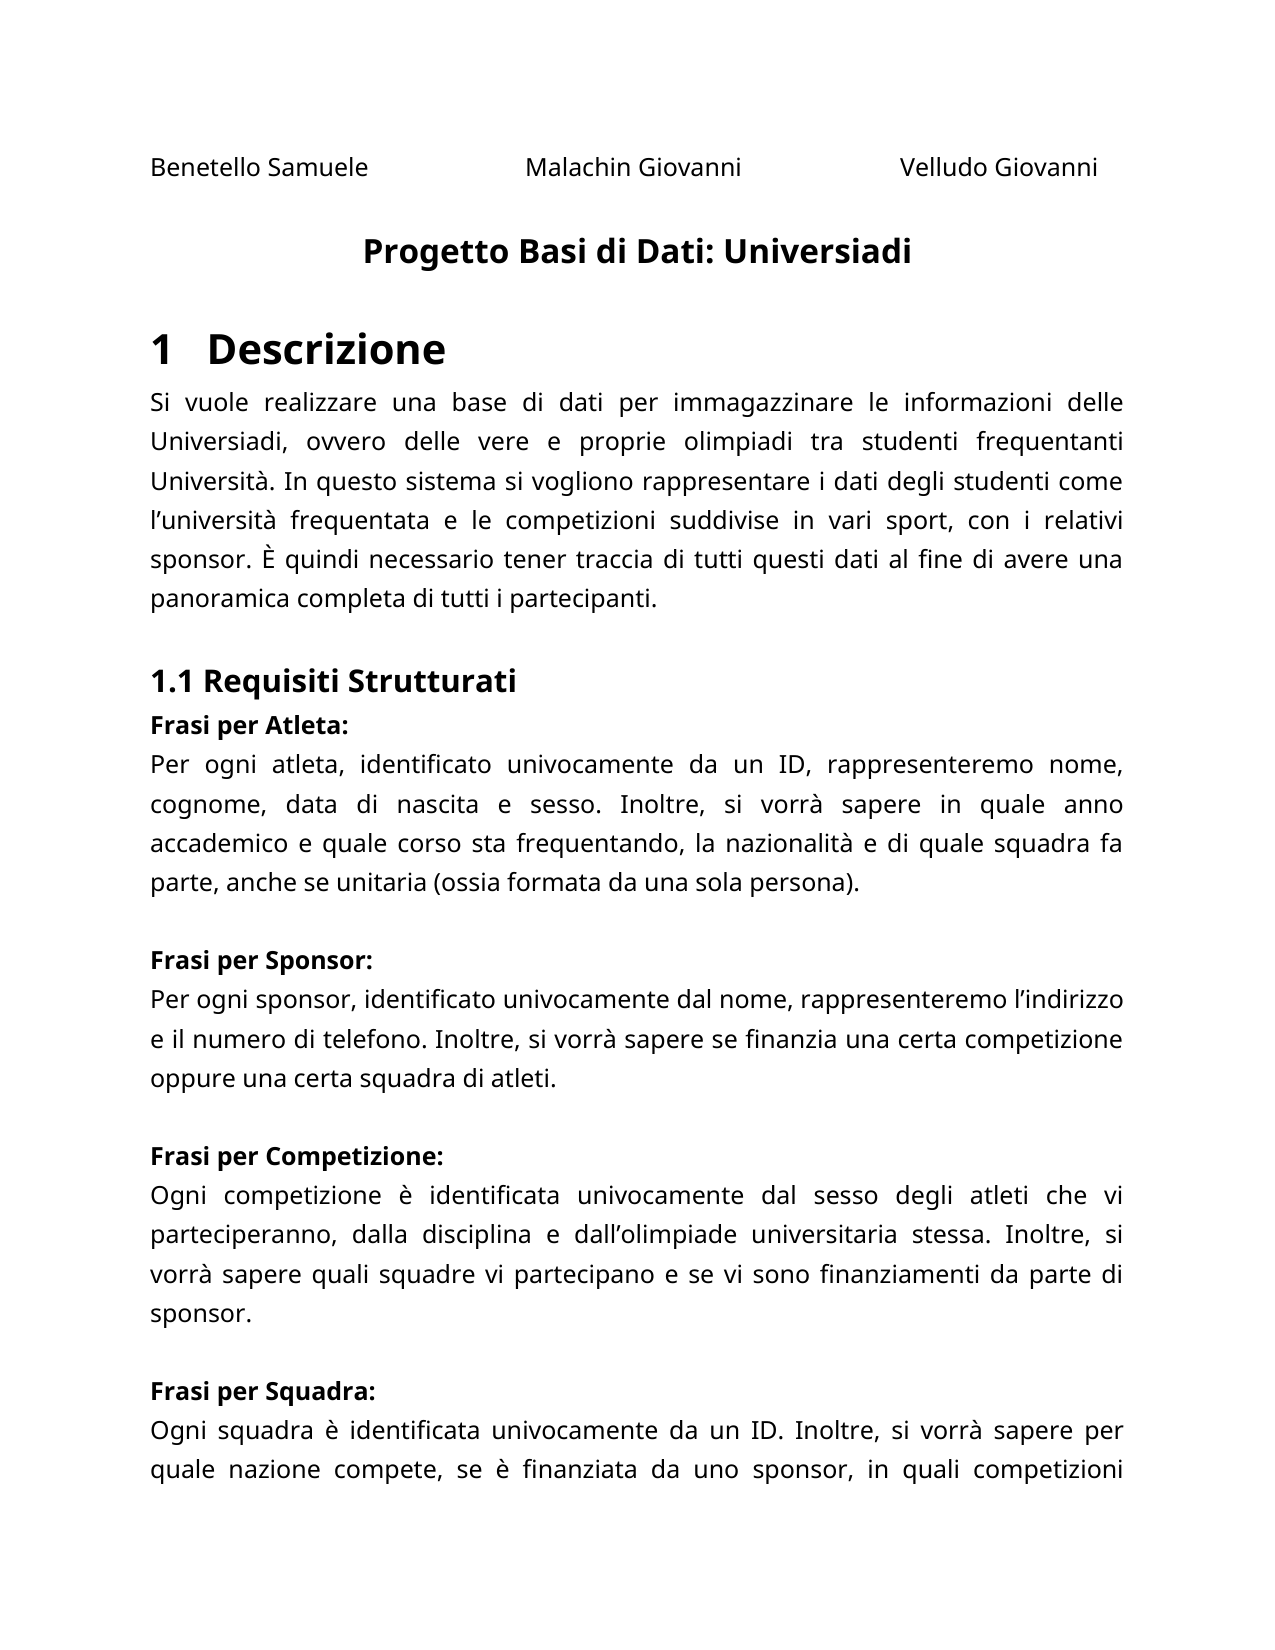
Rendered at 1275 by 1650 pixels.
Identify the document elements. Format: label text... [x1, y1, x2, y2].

text Ogni squadra è identificata univocamente da un ID. Inoltre, si vorrà sapere per quale nazione compete, se è finanziata da uno sponsor, in quali competizioni [150, 1413, 1125, 1486]
text Progetto Basi di Dati: Universiadi [150, 228, 1125, 274]
text 1.1 Requisiti Strutturati [150, 659, 1125, 702]
text Per ogni sponsor, identificato univocamente dal nome, rappresenteremo l’indirizzo e il numero di telefono. Inoltre, si vorrà sapere se finanzia una certa competizione oppure una certa squadra di atleti. [150, 982, 1125, 1094]
text Frasi per Atleta: [150, 708, 1125, 742]
text Frasi per Sponsor: [150, 943, 1125, 977]
text Si vuole realizzare una base di dati per immagazzinare le informazioni delle Universiadi, ovvero delle vere e proprie olimpiadi tra studenti frequentanti Università. In questo sistema si vogliono rappresentare i dati degli studenti come l’università frequentata e le competizioni suddivise in vari sport, con i relativi sponsor. È quindi necessario tener traccia di tutti questi dati al fine di avere una panoramica completa di tutti i partecipanti. [150, 385, 1125, 615]
text Frasi per Competizione: [150, 1139, 1125, 1173]
text 1 Descrizione [150, 320, 1125, 376]
text Frasi per Squadra: [150, 1374, 1125, 1408]
text Benetello Samuele Malachin Giovanni Velludo Giovanni [150, 150, 1125, 184]
text Per ogni atleta, identificato univocamente da un ID, rappresenteremo nome, cognome, data di nascita e sesso. Inoltre, si vorrà sapere in quale anno accademico e quale corso sta frequentando, la nazionalità e di quale squadra fa parte, anche se unitaria (ossia formata da una sola persona). [150, 747, 1125, 899]
text Ogni competizione è identificata univocamente dal sesso degli atleti che vi parteciperanno, dalla disciplina e dall’olimpiade universitaria stessa. Inoltre, si vorrà sapere quali squadre vi partecipano e se vi sono finanziamenti da parte di sponsor. [150, 1178, 1125, 1329]
